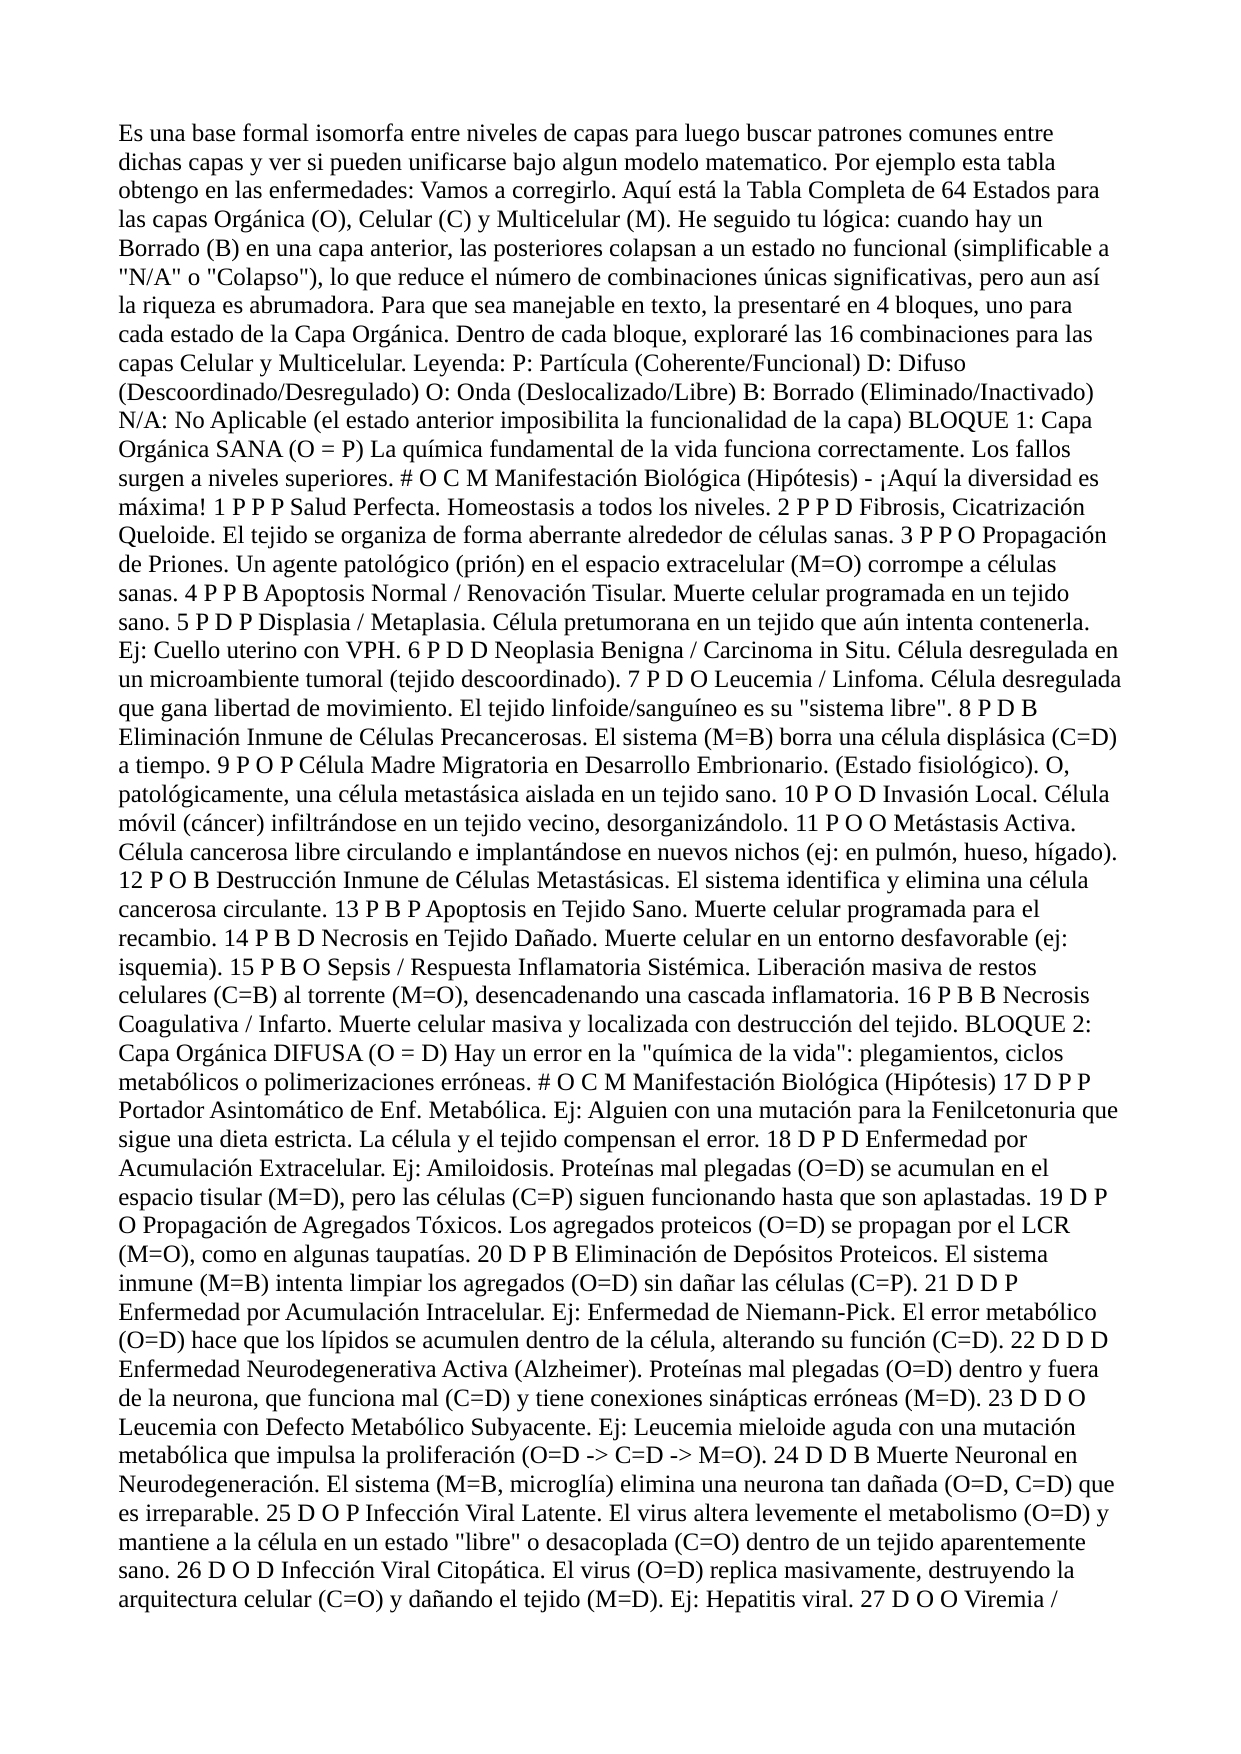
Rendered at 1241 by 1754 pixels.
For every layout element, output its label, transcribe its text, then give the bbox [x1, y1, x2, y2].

text Es una base formal isomorfa entre niveles de capas para luego buscar patrones comunes entre dichas capas y ver si pueden unificarse bajo algun modelo matematico. Por ejemplo esta tabla obtengo en las enfermedades: Vamos a corregirlo. Aquí está la Tabla Completa de 64 Estados para las capas Orgánica (O), Celular (C) y Multicelular (M). He seguido tu lógica: cuando hay un Borrado (B) en una capa anterior, las posteriores colapsan a un estado no funcional (simplificable a "N/A" o "Colapso"), lo que reduce el número de combinaciones únicas significativas, pero aun así la riqueza es abrumadora. Para que sea manejable en texto, la presentaré en 4 bloques, uno para cada estado de la Capa Orgánica. Dentro de cada bloque, exploraré las 16 combinaciones para las capas Celular y Multicelular. Leyenda: P: Partícula (Coherente/Funcional) D: Difuso (Descoordinado/Desregulado) O: Onda (Deslocalizado/Libre) B: Borrado (Eliminado/Inactivado) N/A: No Aplicable (el estado anterior imposibilita la funcionalidad de la capa) BLOQUE 1: Capa Orgánica SANA (O = P) La química fundamental de la vida funciona correctamente. Los fallos surgen a niveles superiores. # O C M Manifestación Biológica (Hipótesis) - ¡Aquí la diversidad es máxima! 1 P P P Salud Perfecta. Homeostasis a todos los niveles. 2 P P D Fibrosis, Cicatrización Queloide. El tejido se organiza de forma aberrante alrededor de células sanas. 3 P P O Propagación de Priones. Un agente patológico (prión) en el espacio extracelular (M=O) corrompe a células sanas. 4 P P B Apoptosis Normal / Renovación Tisular. Muerte celular programada en un tejido sano. 5 P D P Displasia / Metaplasia. Célula pretumorana en un tejido que aún intenta contenerla. Ej: Cuello uterino con VPH. 6 P D D Neoplasia Benigna / Carcinoma in Situ. Célula desregulada en un microambiente tumoral (tejido descoordinado). 7 P D O Leucemia / Linfoma. Célula desregulada que gana libertad de movimiento. El tejido linfoide/sanguíneo es su "sistema libre". 8 P D B Eliminación Inmune de Células Precancerosas. El sistema (M=B) borra una célula displásica (C=D) a tiempo. 9 P O P Célula Madre Migratoria en Desarrollo Embrionario. (Estado fisiológico). O, patológicamente, una célula metastásica aislada en un tejido sano. 10 P O D Invasión Local. Célula móvil (cáncer) infiltrándose en un tejido vecino, desorganizándolo. 11 P O O Metástasis Activa. Célula cancerosa libre circulando e implantándose en nuevos nichos (ej: en pulmón, hueso, hígado). 12 P O B Destrucción Inmune de Células Metastásicas. El sistema identifica y elimina una célula cancerosa circulante. 13 P B P Apoptosis en Tejido Sano. Muerte celular programada para el recambio. 14 P B D Necrosis en Tejido Dañado. Muerte celular en un entorno desfavorable (ej: isquemia). 15 P B O Sepsis / Respuesta Inflamatoria Sistémica. Liberación masiva de restos celulares (C=B) al torrente (M=O), desencadenando una cascada inflamatoria. 16 P B B Necrosis Coagulativa / Infarto. Muerte celular masiva y localizada con destrucción del tejido. BLOQUE 2: Capa Orgánica DIFUSA (O = D) Hay un error en la "química de la vida": plegamientos, ciclos metabólicos o polimerizaciones erróneas. # O C M Manifestación Biológica (Hipótesis) 17 D P P Portador Asintomático de Enf. Metabólica. Ej: Alguien con una mutación para la Fenilcetonuria que sigue una dieta estricta. La célula y el tejido compensan el error. 18 D P D Enfermedad por Acumulación Extracelular. Ej: Amiloidosis. Proteínas mal plegadas (O=D) se acumulan en el espacio tisular (M=D), pero las células (C=P) siguen funcionando hasta que son aplastadas. 19 D P O Propagación de Agregados Tóxicos. Los agregados proteicos (O=D) se propagan por el LCR (M=O), como en algunas taupatías. 20 D P B Eliminación de Depósitos Proteicos. El sistema inmune (M=B) intenta limpiar los agregados (O=D) sin dañar las células (C=P). 21 D D P Enfermedad por Acumulación Intracelular. Ej: Enfermedad de Niemann-Pick. El error metabólico (O=D) hace que los lípidos se acumulen dentro de la célula, alterando su función (C=D). 22 D D D Enfermedad Neurodegenerativa Activa (Alzheimer). Proteínas mal plegadas (O=D) dentro y fuera de la neurona, que funciona mal (C=D) y tiene conexiones sinápticas erróneas (M=D). 23 D D O Leucemia con Defecto Metabólico Subyacente. Ej: Leucemia mieloide aguda con una mutación metabólica que impulsa la proliferación (O=D -> C=D -> M=O). 24 D D B Muerte Neuronal en Neurodegeneración. El sistema (M=B, microglía) elimina una neurona tan dañada (O=D, C=D) que es irreparable. 25 D O P Infección Viral Latente. El virus altera levemente el metabolismo (O=D) y mantiene a la célula en un estado "libre" o desacoplada (C=O) dentro de un tejido aparentemente sano. 26 D O D Infección Viral Citopática. El virus (O=D) replica masivamente, destruyendo la arquitectura celular (C=O) y dañando el tejido (M=D). Ej: Hepatitis viral. 27 D O O Viremia / [118, 118, 1122, 1613]
